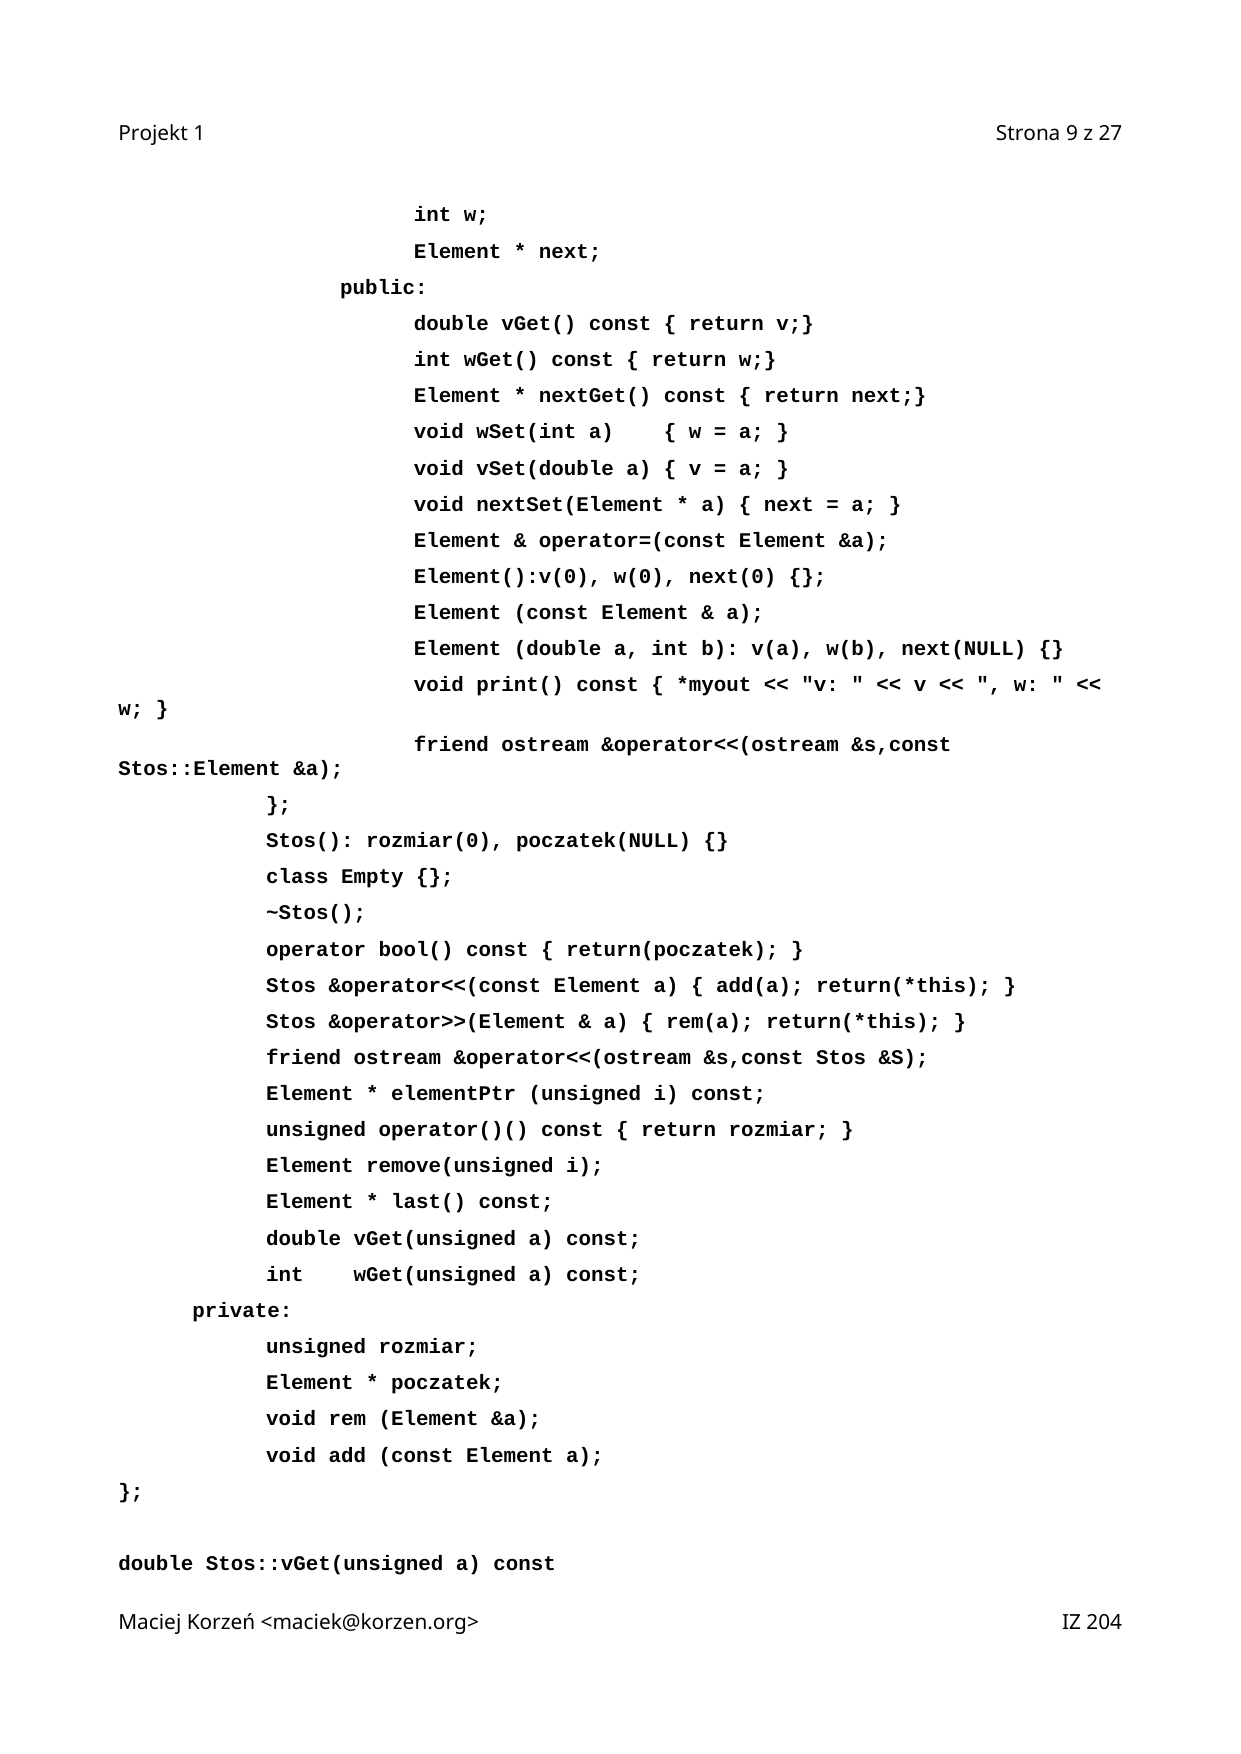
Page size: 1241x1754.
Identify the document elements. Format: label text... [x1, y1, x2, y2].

text operator bool() const { return(poczatek); } [118, 938, 1122, 962]
text void add (const Element a); [118, 1444, 1122, 1468]
text Element():v(0), w(0), next(0) {}; [118, 566, 1122, 589]
text int wGet() const { return w;} [118, 349, 1122, 373]
text unsigned operator()() const { return rozmiar; } [118, 1119, 1122, 1143]
text Element & operator=(const Element &a); [118, 530, 1122, 553]
text ~Stos(); [118, 902, 1122, 926]
text Stos &operator<<(const Element a) { add(a); return(*this); } [118, 975, 1122, 998]
text Element (double a, int b): v(a), w(b), next(NULL) {} [118, 638, 1122, 662]
text void nextSet(Element * a) { next = a; } [118, 494, 1122, 517]
text friend ostream &operator<<(ostream &s,const Stos::Element &a); [118, 734, 1122, 781]
text }; [118, 1481, 1122, 1504]
text double vGet() const { return v;} [118, 313, 1122, 337]
text double Stos::vGet(unsigned a) const [118, 1553, 1122, 1577]
text Element * poczatek; [118, 1372, 1122, 1396]
text double vGet(unsigned a) const; [118, 1228, 1122, 1251]
text Stos(): rozmiar(0), poczatek(NULL) {} [118, 830, 1122, 854]
text Element * elementPtr (unsigned i) const; [118, 1083, 1122, 1107]
text public: [118, 277, 1122, 300]
text Element * last() const; [118, 1192, 1122, 1215]
text int wGet(unsigned a) const; [118, 1264, 1122, 1287]
text Element * nextGet() const { return next;} [118, 385, 1122, 409]
text Element (const Element & a); [118, 602, 1122, 626]
text private: [118, 1300, 1122, 1324]
text void print() const { *myout << "v: " << v << ", w: " << w; } [118, 674, 1122, 722]
text void rem (Element &a); [118, 1408, 1122, 1432]
text }; [118, 794, 1122, 818]
text Stos &operator>>(Element & a) { rem(a); return(*this); } [118, 1011, 1122, 1034]
text friend ostream &operator<<(ostream &s,const Stos &S); [118, 1047, 1122, 1071]
text class Empty {}; [118, 866, 1122, 890]
text Element * next; [118, 241, 1122, 264]
text Element remove(unsigned i); [118, 1155, 1122, 1179]
text unsigned rozmiar; [118, 1336, 1122, 1360]
text int w; [118, 204, 1122, 228]
text void vSet(double a) { v = a; } [118, 457, 1122, 481]
text void wSet(int a) { w = a; } [118, 421, 1122, 445]
